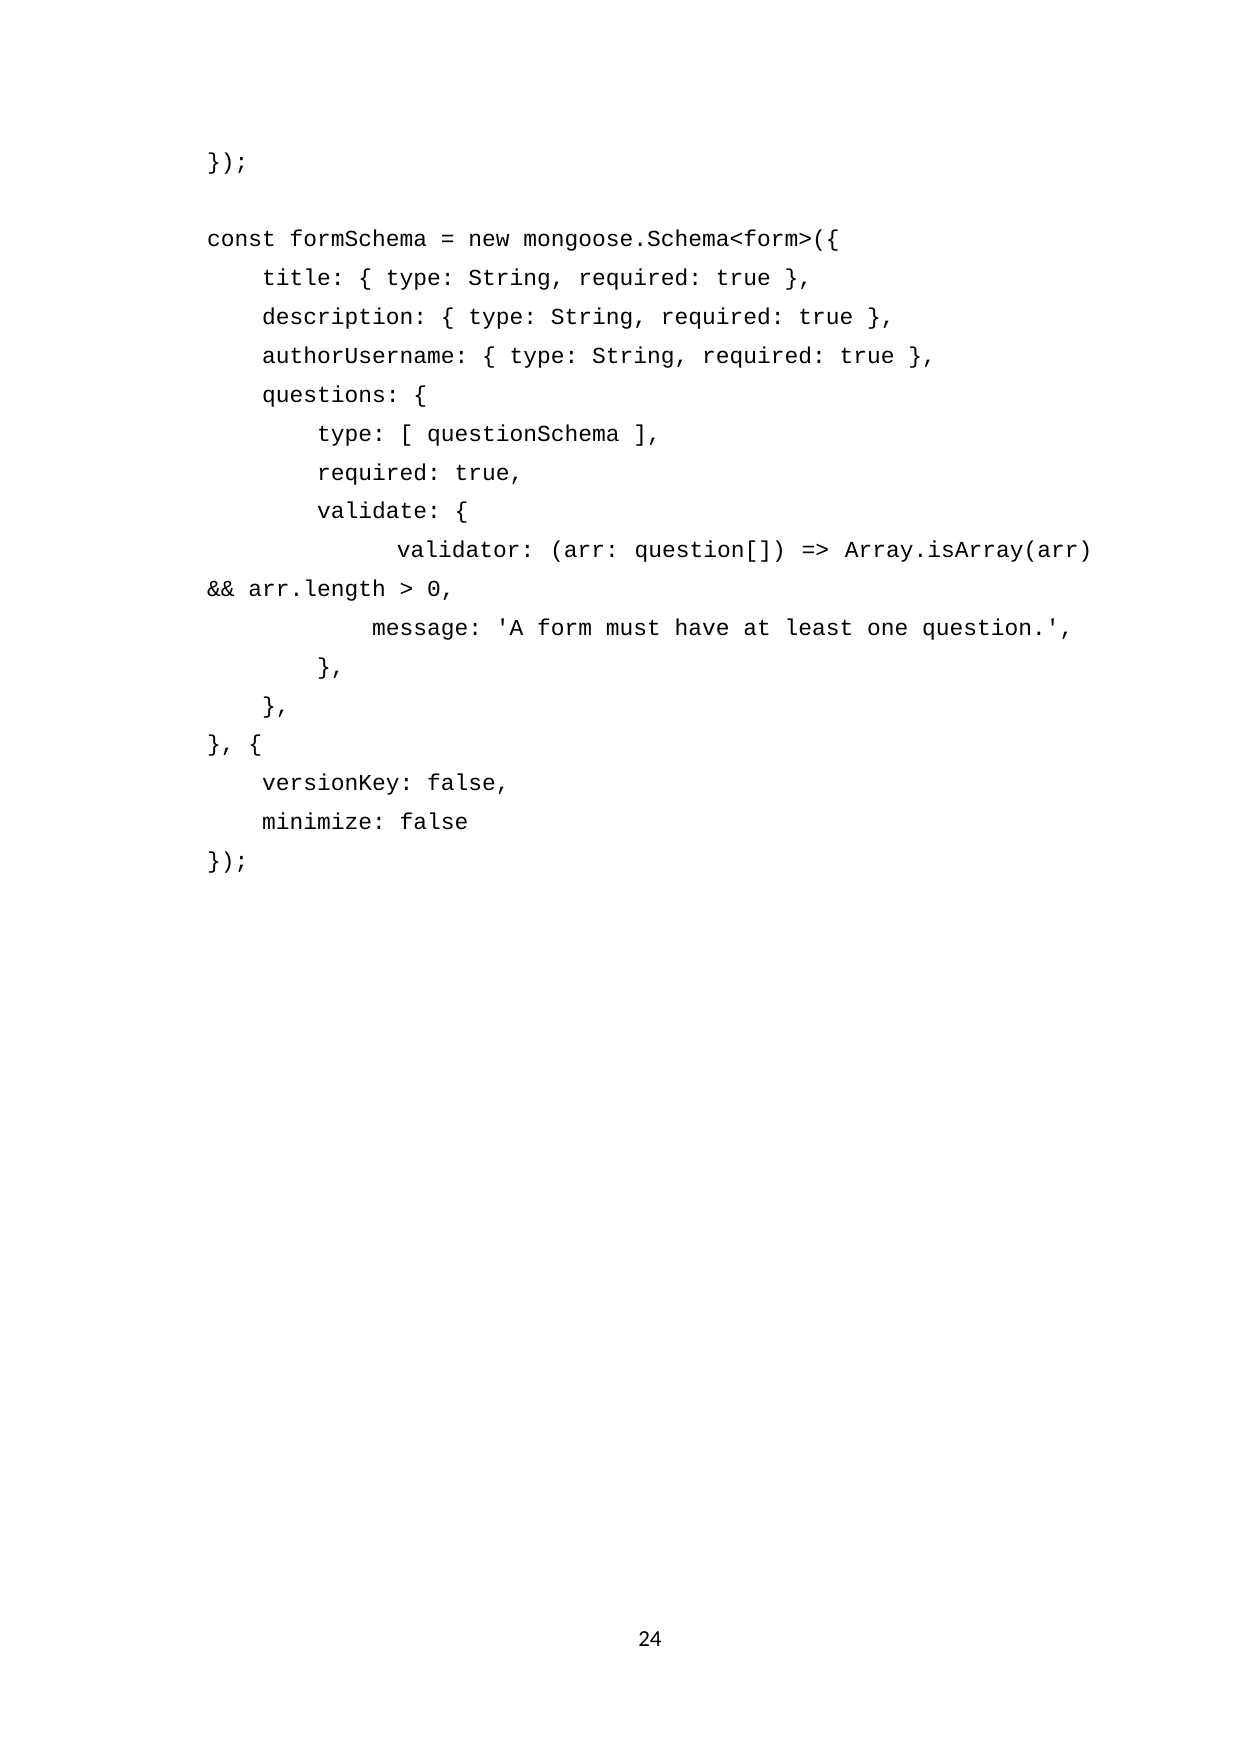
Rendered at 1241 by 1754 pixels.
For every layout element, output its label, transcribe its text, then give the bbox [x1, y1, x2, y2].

text title: { type: String, required: true }, [207, 267, 1092, 292]
text const formSchema = new mongoose.Schema<form>({ [207, 228, 1092, 254]
text versionKey: false, [207, 772, 1092, 798]
text message: 'A form must have at least one question.', [207, 616, 1092, 642]
text }, [207, 655, 1092, 681]
text authorUsername: { type: String, required: true }, [207, 344, 1092, 370]
text }, { [207, 733, 1092, 759]
text validate: { [207, 500, 1092, 526]
text }, [207, 694, 1092, 720]
text }); [207, 849, 1092, 875]
text validator: (arr: question[]) => Array.isArray(arr) && arr.length > 0, [207, 538, 1092, 603]
text minimize: false [207, 811, 1092, 836]
text }); [207, 150, 1092, 176]
text questions: { [207, 383, 1092, 409]
text type: [ questionSchema ], [207, 422, 1092, 448]
text description: { type: String, required: true }, [207, 305, 1092, 331]
text required: true, [207, 461, 1092, 487]
